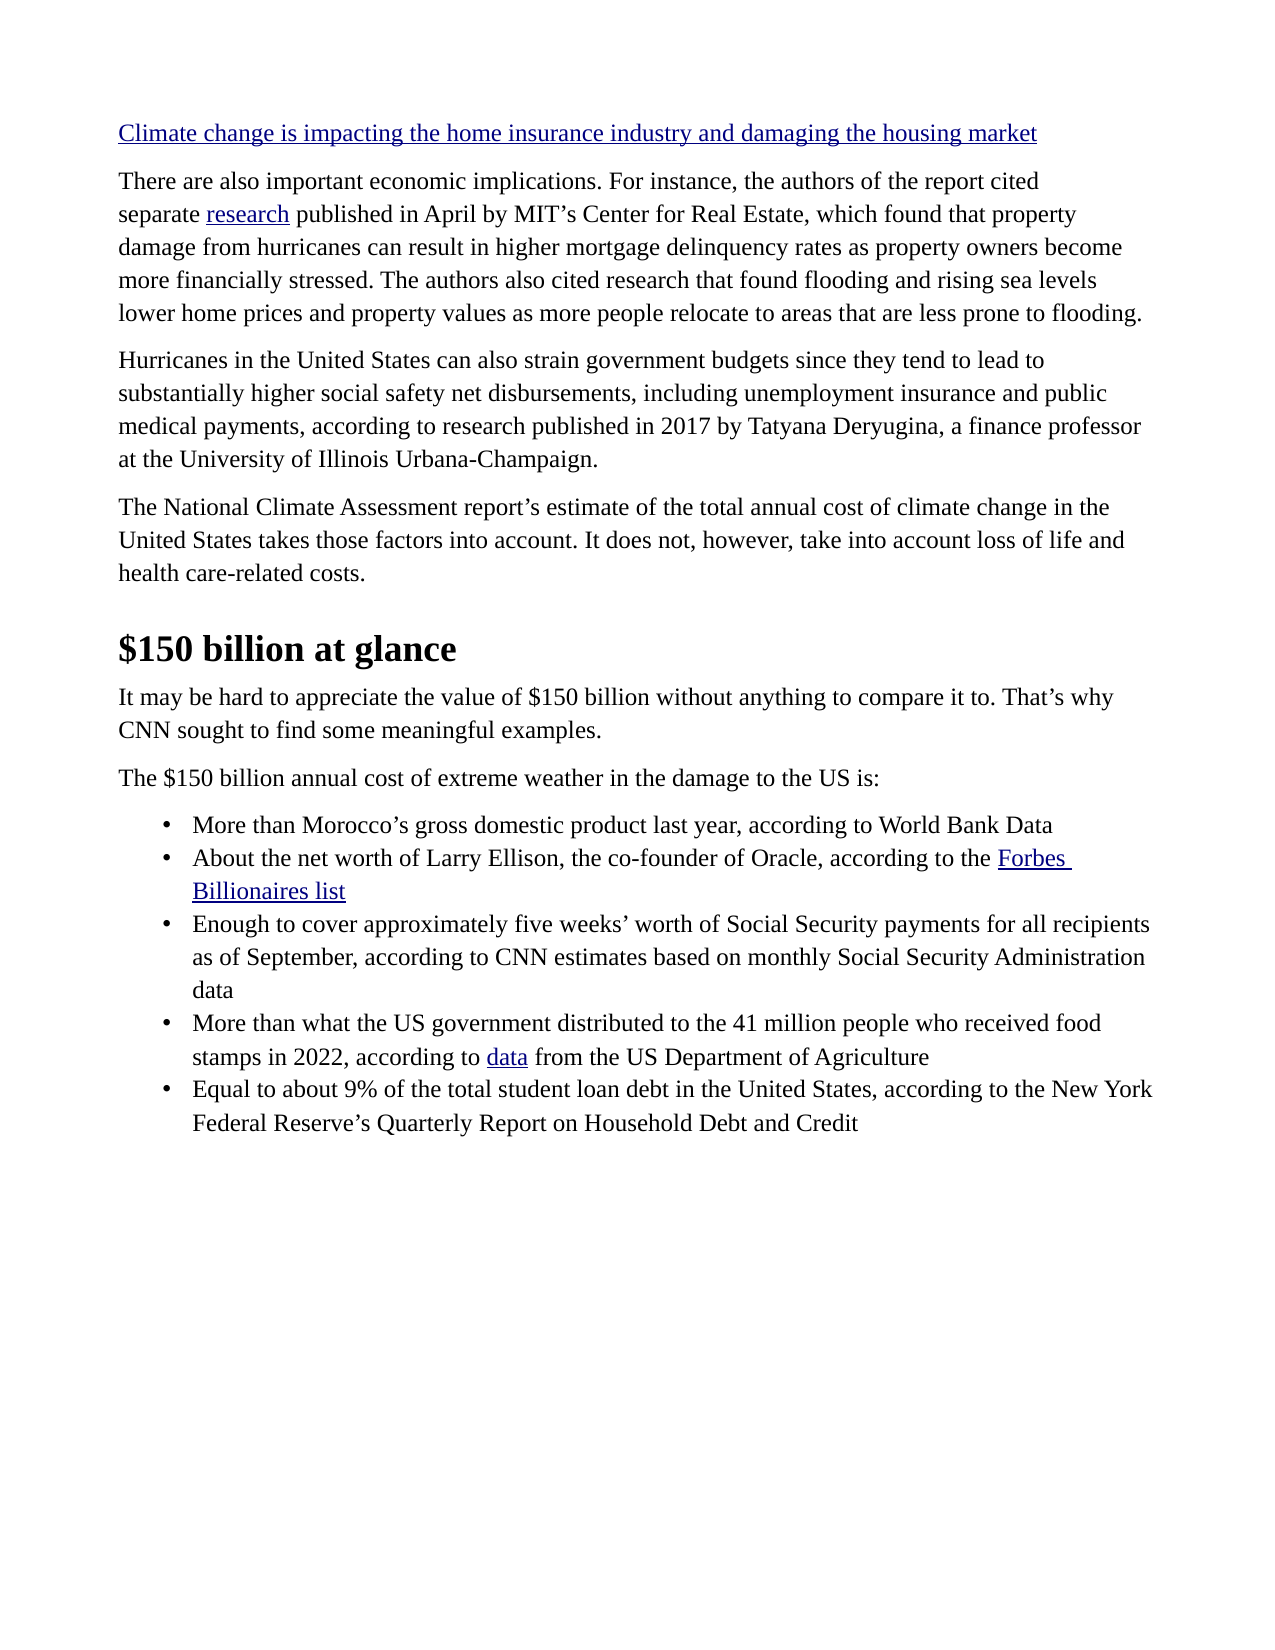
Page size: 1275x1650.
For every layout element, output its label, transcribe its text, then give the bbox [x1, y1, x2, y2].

subtitle $150 billion at glance [118, 627, 1157, 670]
text Climate change is impacting the home insurance industry and damaging the housing market [118, 118, 1157, 147]
text The $150 billion annual cost of extreme weather in the damage to the US is: [118, 763, 1157, 792]
list About the net worth of Larry Ellison, the co-founder of Oracle, according to the Forbes Billionaires list [162, 843, 1157, 905]
list More than Morocco’s gross domestic product last year, according to World Bank Data [162, 810, 1157, 839]
list More than what the US government distributed to the 41 million people who received food stamps in 2022, according to data from the US Department of Agriculture [162, 1008, 1157, 1070]
list Equal to about 9% of the total student loan debt in the United States, according to the New York Federal Reserve’s Quarterly Report on Household Debt and Credit [162, 1074, 1157, 1136]
list Enough to cover approximately five weeks’ worth of Social Security payments for all recipients as of September, according to CNN estimates based on monthly Social Security Administration data [162, 909, 1157, 1004]
text The National Climate Assessment report’s estimate of the total annual cost of climate change in the United States takes those factors into account. It does not, however, take into account loss of life and health care-related costs. [118, 492, 1157, 587]
text There are also important economic implications. For instance, the authors of the report cited separate research published in April by MIT’s Center for Real Estate, which found that property damage from hurricanes can result in higher mortgage delinquency rates as property owners become more financially stressed. The authors also cited research that found flooding and rising sea levels lower home prices and property values as more people relocate to areas that are less prone to flooding. [118, 166, 1157, 327]
text Hurricanes in the United States can also strain government budgets since they tend to lead to substantially higher social safety net disbursements, including unemployment insurance and public medical payments, according to research published in 2017 by Tatyana Deryugina, a finance professor at the University of Illinois Urbana-Champaign. [118, 345, 1157, 473]
text It may be hard to appreciate the value of $150 billion without anything to compare it to. That’s why CNN sought to find some meaningful examples. [118, 682, 1157, 744]
